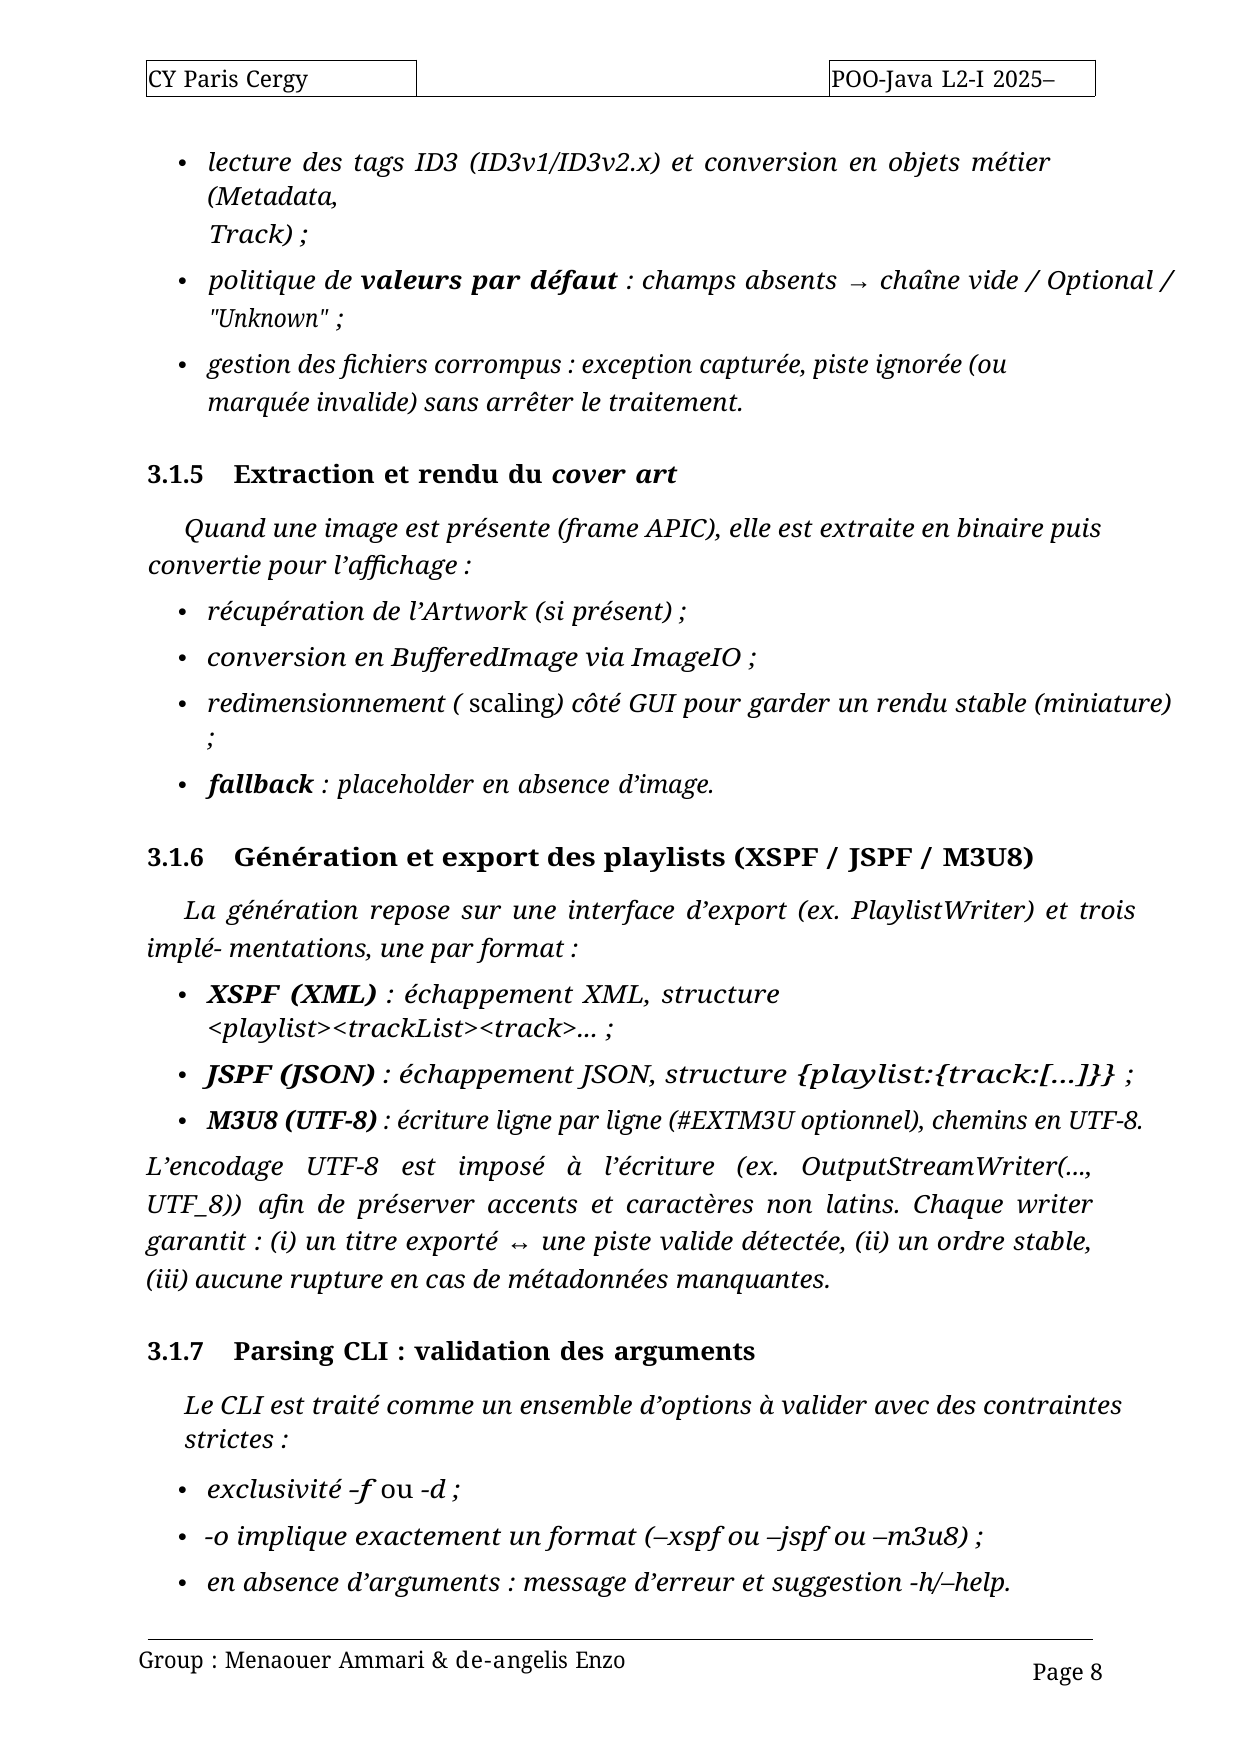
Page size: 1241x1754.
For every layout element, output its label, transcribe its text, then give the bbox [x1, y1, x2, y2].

list redimensionnement ( scaling) côté GUI pour garder un rendu stable (miniature) ; [178, 686, 1180, 754]
list fallback : placeholder en absence d’image. [178, 766, 1180, 800]
list lecture des tags ID3 (ID3v1/ID3v2.x) et conversion en objets métier (Metadata, [178, 145, 1180, 213]
text L’encodage UTF-8 est imposé à l’écriture (ex. OutputStreamWriter(..., UTF_8)) afin de préserver accents et caractères non latins. Chaque writer garantit : (i) un titre exporté ↔ une piste valide détectée, (ii) un ordre stable, (iii) aucune rupture en cas de métadonnées manquantes. [146, 1149, 1093, 1295]
list exclusivité -f ou -d ; [178, 1472, 1180, 1506]
list JSPF (JSON) : échappement JSON, structure {playlist:{track:[...]}} ; [178, 1057, 1180, 1091]
text Track) ; [208, 217, 1180, 251]
list Extraction et rendu du cover art [147, 457, 1180, 491]
list gestion des fichiers corrompus : exception capturée, piste ignorée (ou marquée invalide) sans arrêter le traitement. [178, 347, 1094, 418]
list conversion en BufferedImage via ImageIO ; [178, 640, 1180, 674]
list en absence d’arguments : message d’erreur et suggestion -h/–help. [178, 1564, 1180, 1598]
subtitle Génération et export des playlists (XSPF / JSPF / M3U8) [147, 839, 1180, 873]
text Quand une image est présente (frame APIC), elle est extraite en binaire puis convertie pour l’affichage : [148, 510, 1125, 582]
list -o implique exactement un format (–xspf ou –jspf ou –m3u8) ; [178, 1518, 1180, 1552]
list politique de valeurs par défaut : champs absents → chaîne vide / Optional / [178, 263, 1180, 297]
list M3U8 (UTF-8) : écriture ligne par ligne (#EXTM3U optionnel), chemins en UTF-8. [146, 1103, 1180, 1137]
subtitle Parsing CLI : validation des arguments [147, 1333, 1180, 1368]
list récupération de l’Artwork (si présent) ; [178, 593, 1180, 628]
text La génération repose sur une interface d’export (ex. PlaylistWriter) et trois implé- mentations, une par format : [146, 893, 1180, 964]
list XSPF (XML) : échappement XML, structure <playlist><trackList><track>... ; [178, 976, 1180, 1044]
text "Unknown" ; [208, 301, 1180, 334]
text Le CLI est traité comme un ensemble d’options à valider avec des contraintes strictes : [184, 1387, 1180, 1455]
